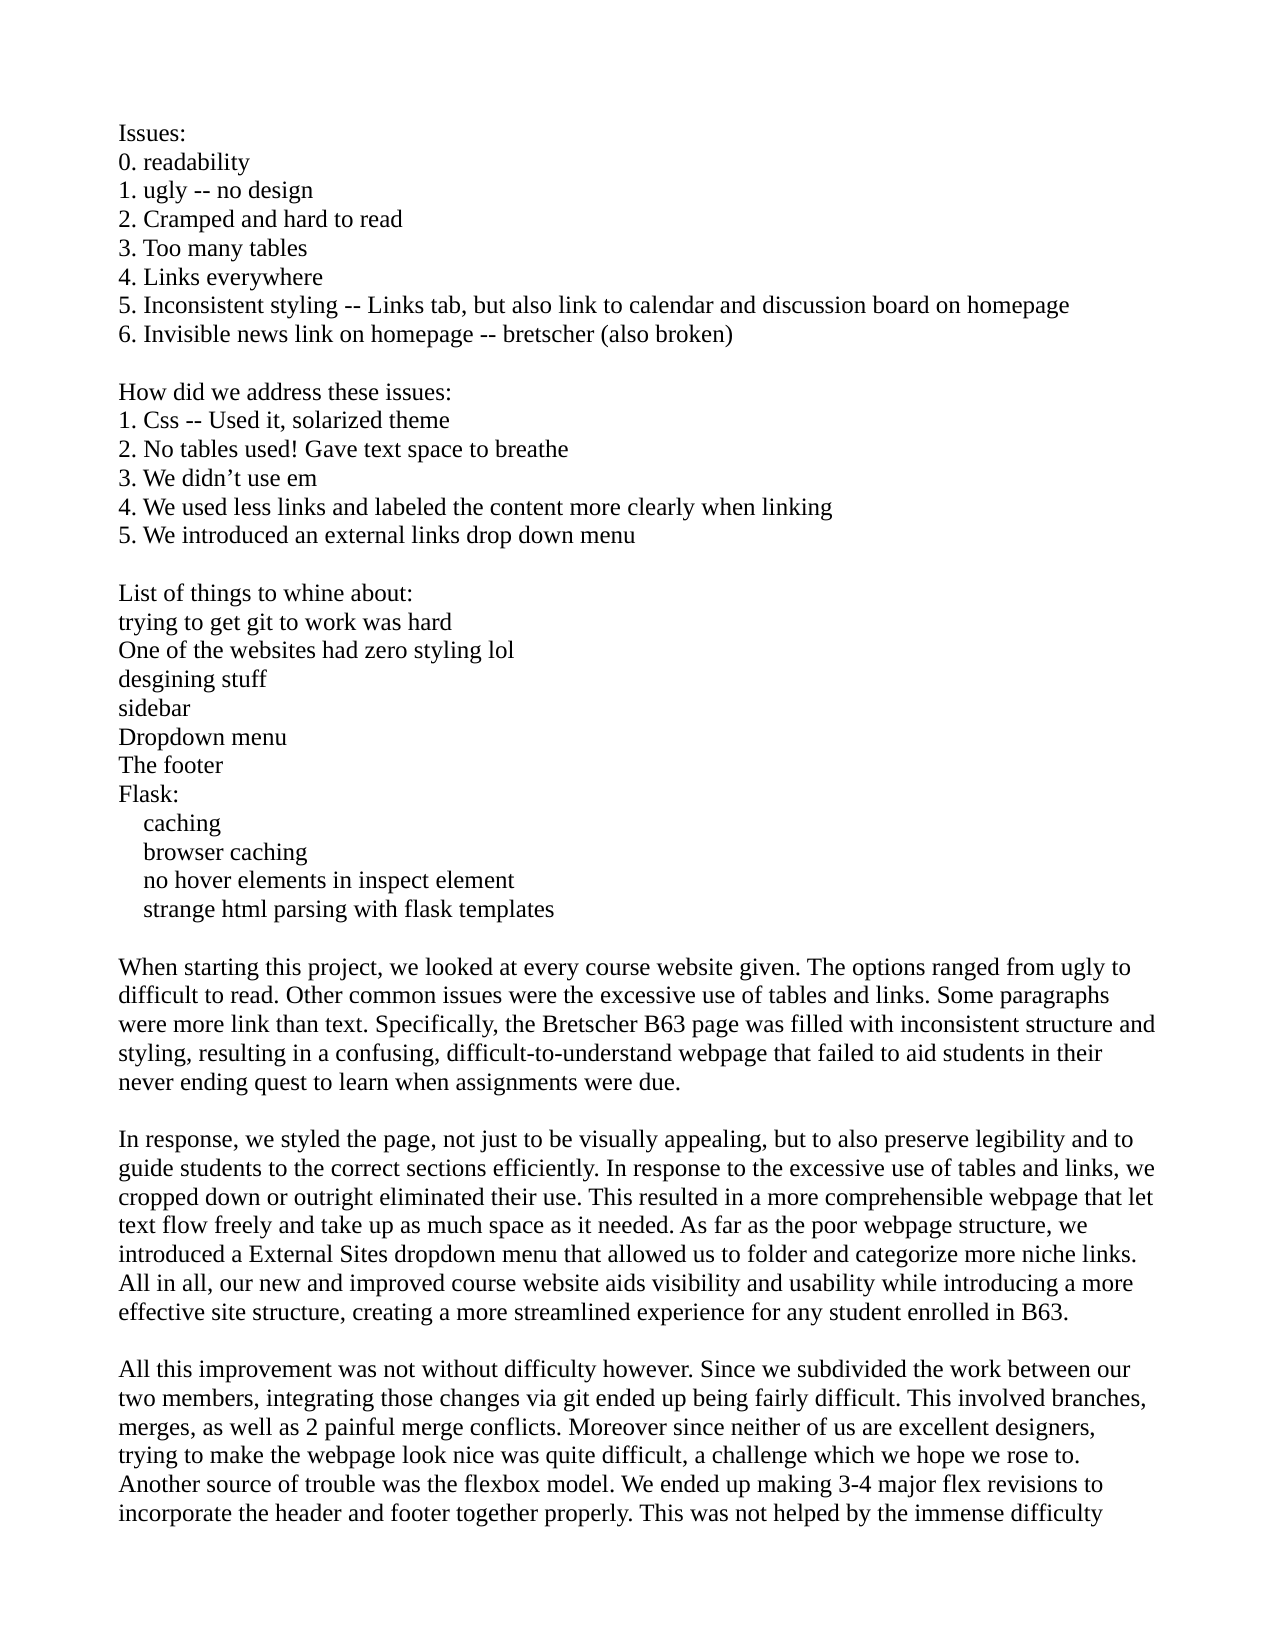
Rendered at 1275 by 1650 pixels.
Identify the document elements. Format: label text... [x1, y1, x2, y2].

text 4. We used less links and labeled the content more clearly when linking [118, 492, 1157, 521]
text 0. readability [118, 147, 1157, 176]
text When starting this project, we looked at every course website given. The options ranged from ugly to difficult to read. Other common issues were the excessive use of tables and links. Some paragraphs were more link than text. Specifically, the Bretscher B63 page was filled with inconsistent structure and styling, resulting in a confusing, difficult-to-understand webpage that failed to aid students in their never ending quest to learn when assignments were due. [118, 952, 1157, 1096]
text How did we address these issues: [118, 377, 1157, 406]
text desgining stuff [118, 664, 1157, 693]
text 2. Cramped and hard to read [118, 204, 1157, 233]
text sidebar [118, 693, 1157, 722]
text Dropdown menu [118, 722, 1157, 751]
text 3. We didn’t use em [118, 463, 1157, 492]
text 4. Links everywhere [118, 262, 1157, 291]
text 3. Too many tables [118, 233, 1157, 262]
text 1. Css -- Used it, solarized theme [118, 406, 1157, 434]
text 6. Invisible news link on homepage -- bretscher (also broken) [118, 319, 1157, 348]
text no hover elements in inspect element [118, 866, 1157, 894]
text browser caching [118, 837, 1157, 866]
text All this improvement was not without difficulty however. Since we subdivided the work between our two members, integrating those changes via git ended up being fairly difficult. This involved branches, merges, as well as 2 painful merge conflicts. Moreover since neither of us are excellent designers, trying to make the webpage look nice was quite difficult, a challenge which we hope we rose to. Another source of trouble was the flexbox model. We ended up making 3-4 major flex revisions to incorporate the header and footer together properly. This was not helped by the immense difficulty [118, 1354, 1157, 1527]
text trying to get git to work was hard [118, 607, 1157, 636]
text The footer [118, 751, 1157, 779]
text Flask: [118, 779, 1157, 808]
text 5. We introduced an external links drop down menu [118, 521, 1157, 549]
text 2. No tables used! Gave text space to breathe [118, 434, 1157, 463]
text Issues: [118, 118, 1157, 147]
text caching [118, 808, 1157, 837]
text In response, we styled the page, not just to be visually appealing, but to also preserve legibility and to guide students to the correct sections efficiently. In response to the excessive use of tables and links, we cropped down or outright eliminated their use. This resulted in a more comprehensible webpage that let text flow freely and take up as much space as it needed. As far as the poor webpage structure, we introduced a External Sites dropdown menu that allowed us to folder and categorize more niche links. All in all, our new and improved course website aids visibility and usability while introducing a more effective site structure, creating a more streamlined experience for any student enrolled in B63. [118, 1124, 1157, 1326]
text strange html parsing with flask templates [118, 894, 1157, 923]
text 5. Inconsistent styling -- Links tab, but also link to calendar and discussion board on homepage [118, 291, 1157, 319]
text 1. ugly -- no design [118, 176, 1157, 204]
text One of the websites had zero styling lol [118, 636, 1157, 664]
text List of things to whine about: [118, 578, 1157, 607]
